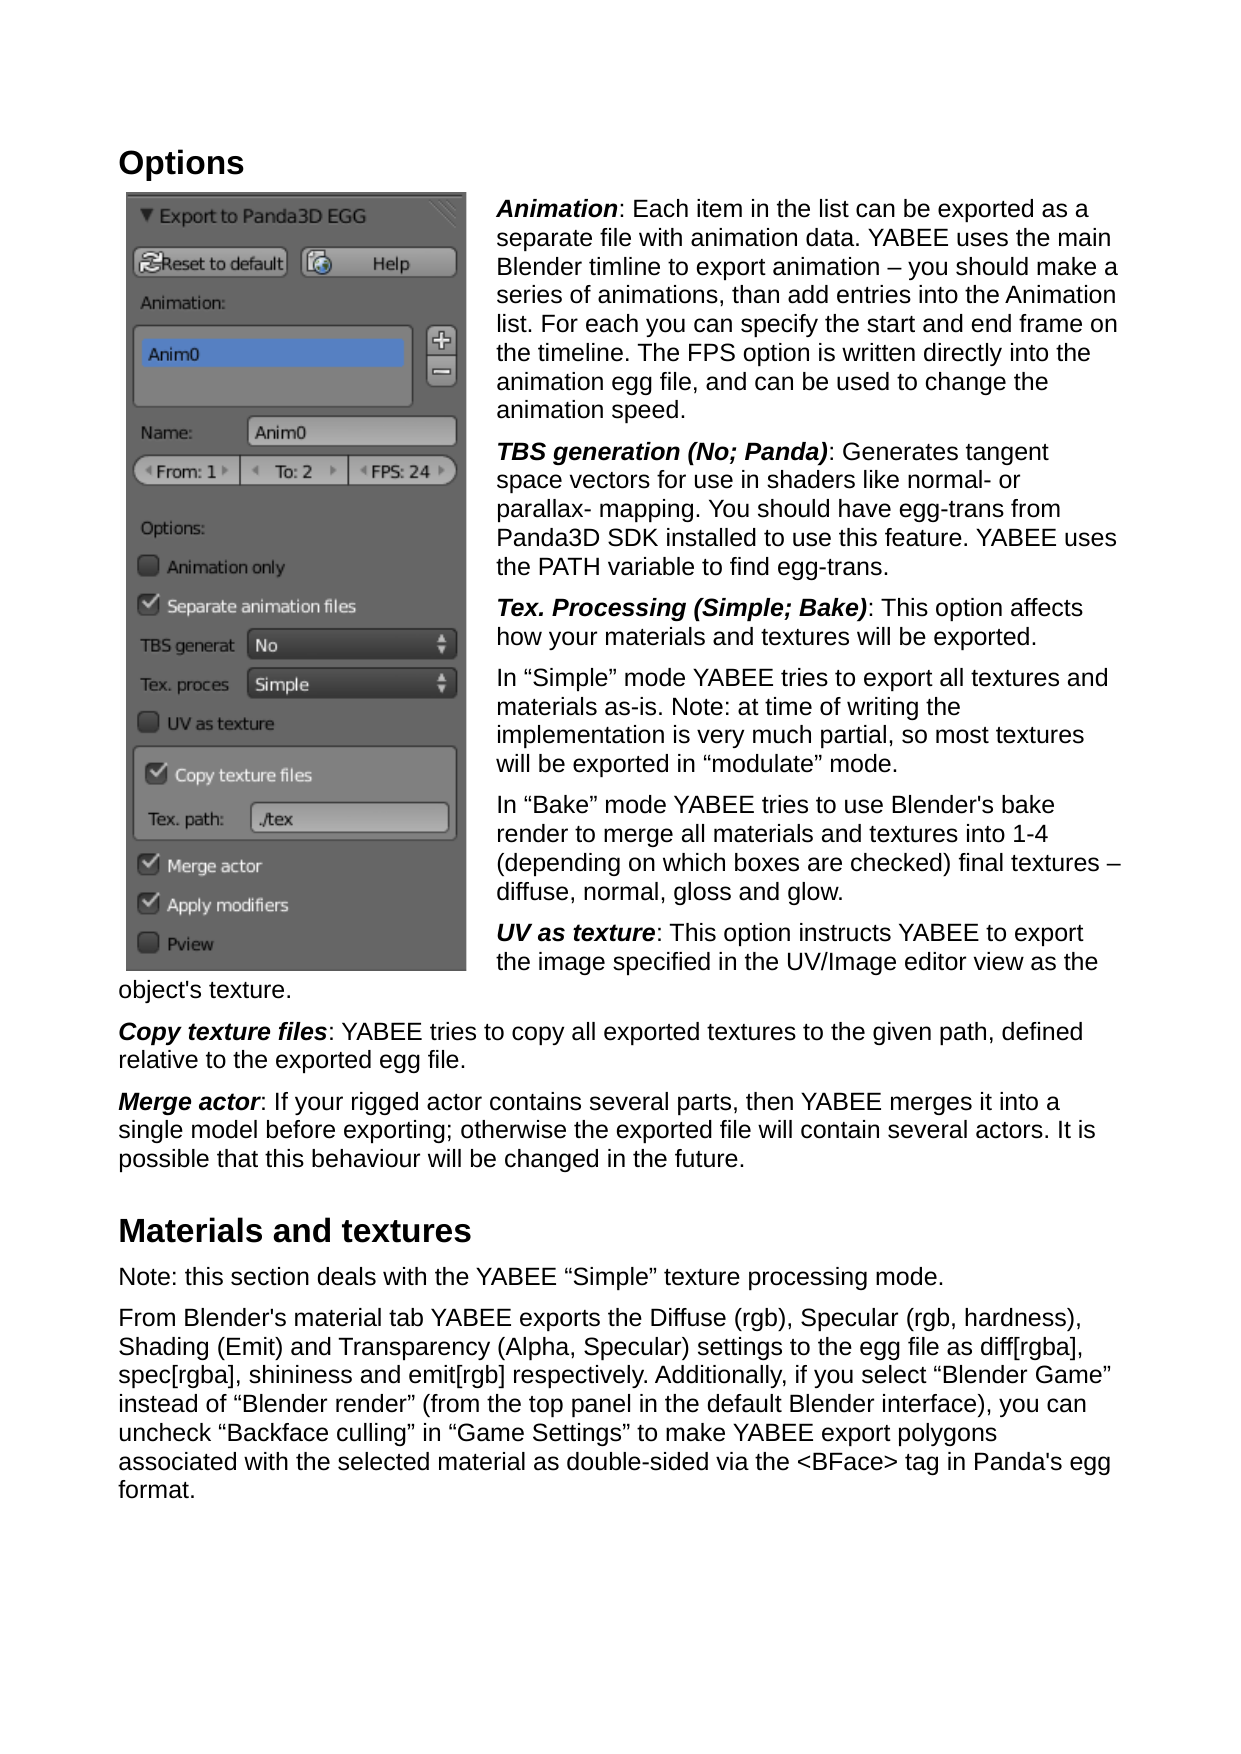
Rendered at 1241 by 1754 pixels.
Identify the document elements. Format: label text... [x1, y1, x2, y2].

text Tex. Processing (Simple; Bake): This option affects how your materials and textures will be exported. [467, 593, 1122, 651]
text In “Bake” mode YABEE tries to use Blender's bake render to merge all materials and textures into 1-4 (depending on which boxes are checked) final textures – diffuse, normal, gloss and glow. [467, 791, 1122, 906]
text UV as texture: This option instructs YABEE to export the image specified in the UV/Image editor view as the object's texture. [118, 918, 1122, 1004]
subtitle Materials and textures [118, 1211, 1122, 1249]
text Note: this section deals with the YABEE “Simple” texture processing mode. [118, 1262, 1122, 1290]
text From Blender's material tab YABEE exports the Diffuse (rgb), Specular (rgb, hardness), Shading (Emit) and Transparency (Alpha, Specular) settings to the egg file as diff[rgba], spec[rgba], shininess and emit[rgb] respectively. Additionally, if you select “Blender Game” instead of “Blender render” (from the top panel in the default Blender interface), you can uncheck “Backface culling” in “Game Settings” to make YABEE export polygons associated with the selected material as double-sided via the <BFace> tag in Panda's egg format. [118, 1303, 1122, 1504]
picture [126, 192, 467, 971]
text Copy texture files: YABEE tries to copy all exported textures to the given path, defined relative to the exported egg file. [118, 1017, 1122, 1074]
text Animation: Each item in the list can be exported as a separate file with animation data. YABEE uses the main Blender timline to export animation – you should make a series of animations, than add entries into the Animation list. For each you can specify the start and end frame on the timeline. The FPS option is written directly into the animation egg file, and can be used to change the animation speed. [467, 194, 1122, 424]
subtitle Options [118, 143, 1122, 182]
text Merge actor: If your rigged actor contains several parts, then YABEE merges it into a single model before exporting; otherwise the exported file will contain several actors. It is possible that this behaviour will be changed in the future. [118, 1087, 1122, 1173]
text TBS generation (No; Panda): Generates tangent space vectors for use in shaders like normal- or parallax- mapping. You should have egg-trans from Panda3D SDK installed to use this feature. YABEE uses the PATH variable to find egg-trans. [467, 437, 1122, 581]
text In “Simple” mode YABEE tries to export all textures and materials as-is. Note: at time of writing the implementation is very much partial, so most textures will be exported in “modulate” mode. [467, 663, 1122, 778]
